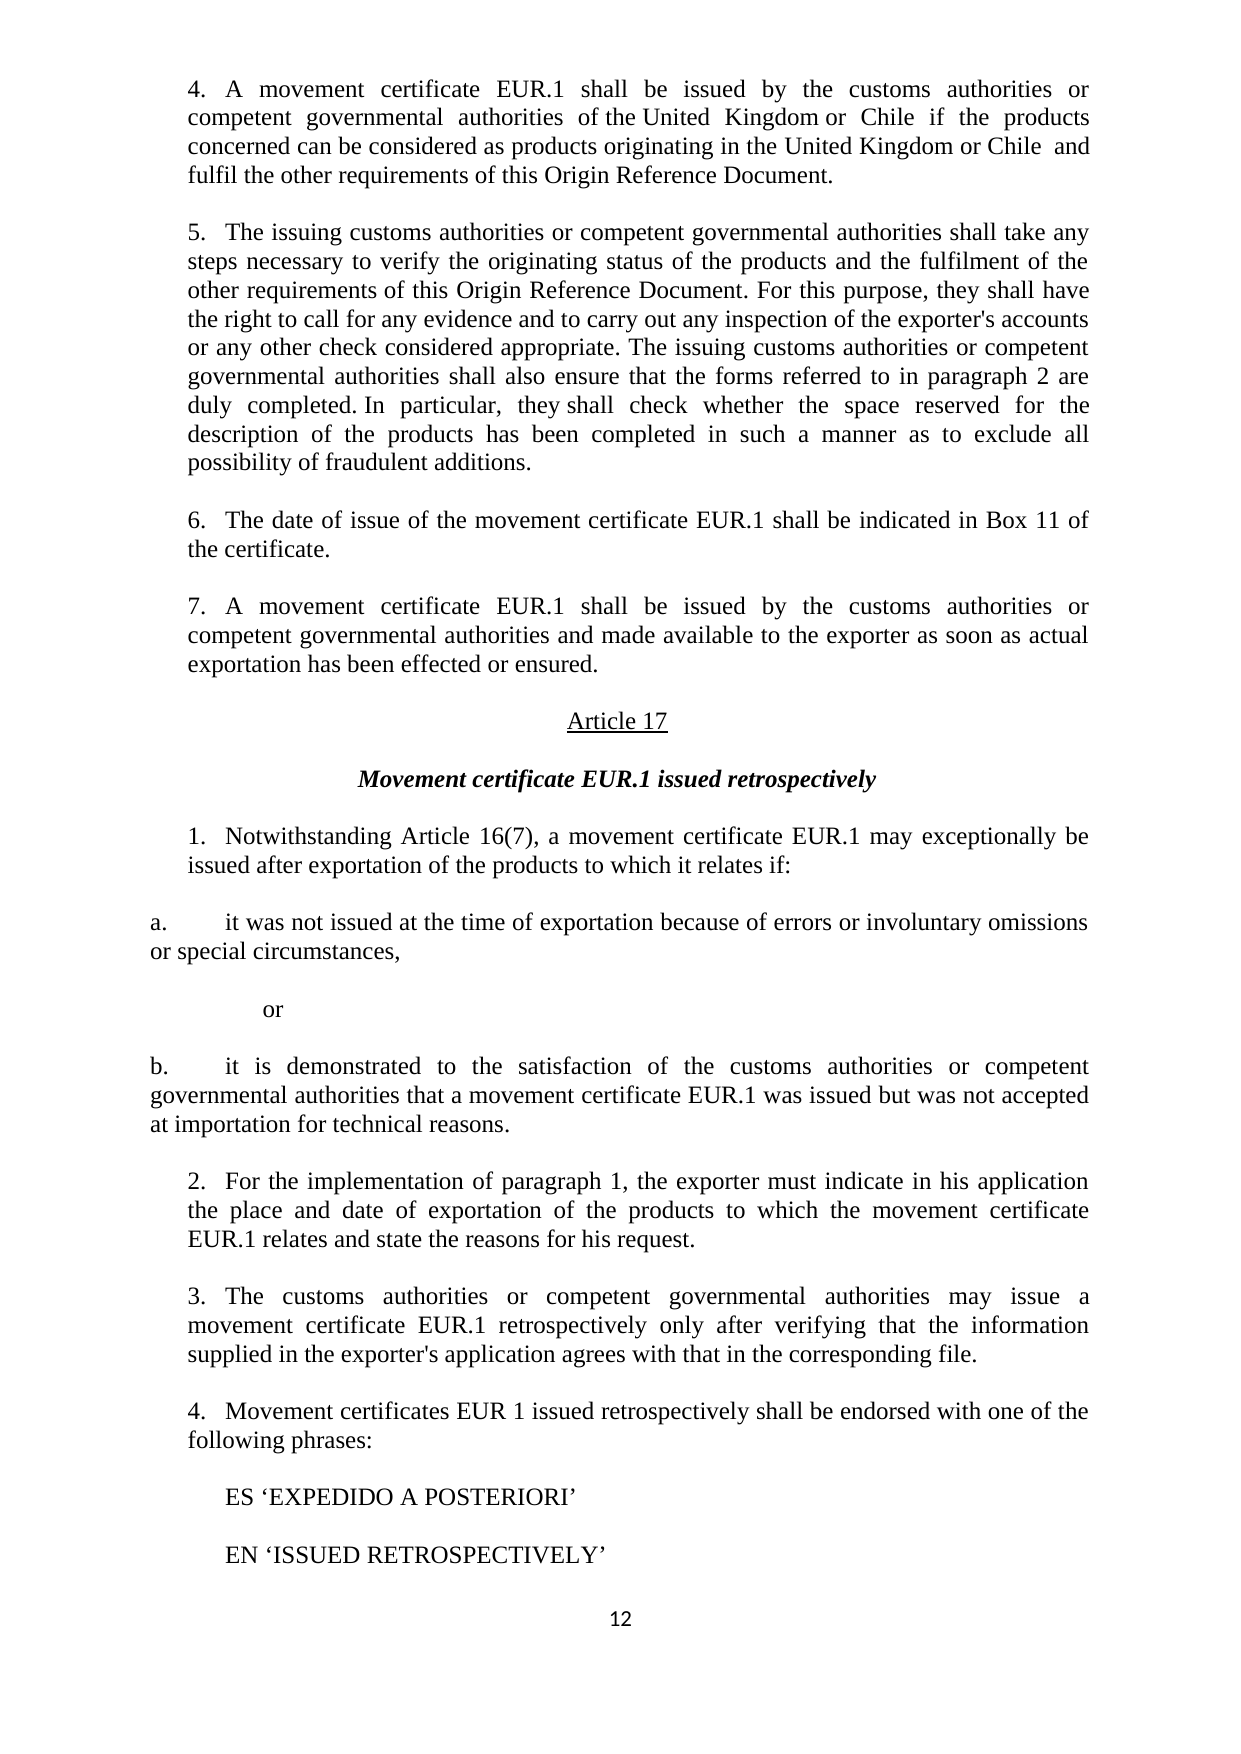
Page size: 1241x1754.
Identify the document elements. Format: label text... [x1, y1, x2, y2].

text EN ‘ISSUED RETROSPECTIVELY’ [225, 1540, 1090, 1569]
list it was not issued at the time of exportation because of errors or involuntary omissions or special circumstances, [150, 907, 1090, 965]
list A movement certificate EUR.1 shall be issued by the customs authorities or competent governmental authorities of the United Kingdom or Chile if the products concerned can be considered as products originating in the United Kingdom or Chile and fulfil the other requirements of this Origin Reference Document. [187, 74, 1090, 189]
list Notwithstanding Article 16(7), a movement certificate EUR.1 may exceptionally be issued after exportation of the products to which it relates if: [187, 821, 1090, 879]
text ES ‘EXPEDIDO A POSTERIORI’ [225, 1482, 1090, 1511]
list A movement certificate EUR.1 shall be issued by the customs authorities or competent governmental authorities and made available to the exporter as soon as actual exportation has been effected or ensured. [187, 591, 1090, 677]
text Article 17 [150, 706, 1090, 735]
list The date of issue of the movement certificate EUR.1 shall be indicated in Box 11 of the certificate. [187, 505, 1090, 562]
text or [262, 994, 1090, 1022]
text Movement certificate EUR.1 issued retrospectively [150, 764, 1090, 792]
list The issuing customs authorities or competent governmental authorities shall take any steps necessary to verify the originating status of the products and the fulfilment of the other requirements of this Origin Reference Document. For this purpose, they shall have the right to call for any evidence and to carry out any inspection of the exporter's accounts or any other check considered appropriate. The issuing customs authorities or competent governmental authorities shall also ensure that the forms referred to in paragraph 2 are duly completed. In particular, they shall check whether the space reserved for the description of the products has been completed in such a manner as to exclude all possibility of fraudulent additions. [187, 217, 1090, 476]
list The customs authorities or competent governmental authorities may issue a movement certificate EUR.1 retrospectively only after verifying that the information supplied in the exporter's application agrees with that in the corresponding file. [187, 1281, 1090, 1367]
list For the implementation of paragraph 1, the exporter must indicate in his application the place and date of exportation of the products to which the movement certificate EUR.1 relates and state the reasons for his request. [187, 1166, 1090, 1252]
list it is demonstrated to the satisfaction of the customs authorities or competent governmental authorities that a movement certificate EUR.1 was issued but was not accepted at importation for technical reasons. [150, 1051, 1090, 1137]
list Movement certificates EUR 1 issued retrospectively shall be endorsed with one of the following phrases: [187, 1396, 1090, 1454]
